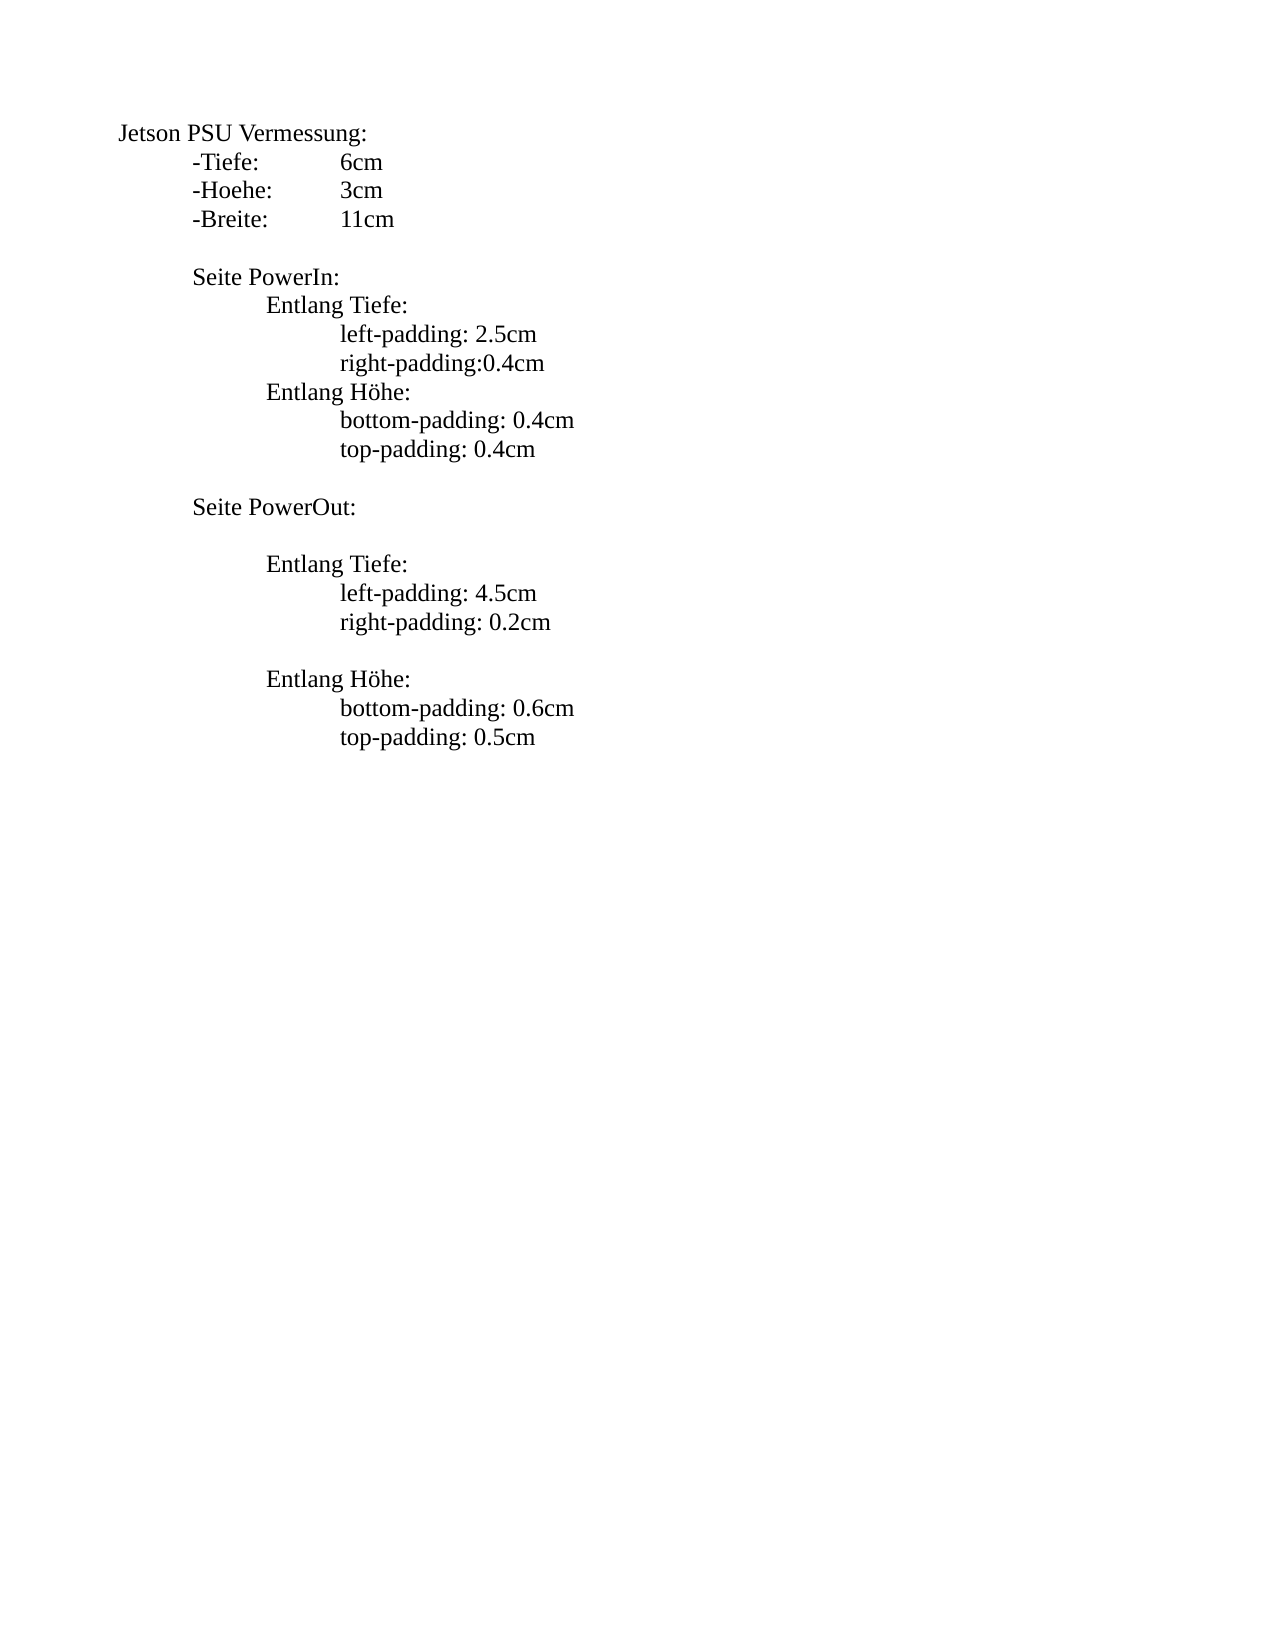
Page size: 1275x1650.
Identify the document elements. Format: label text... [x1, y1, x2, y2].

text left-padding: 2.5cm [118, 319, 1157, 348]
text top-padding: 0.4cm [118, 434, 1157, 463]
text Seite PowerOut: [118, 492, 1157, 521]
text Entlang Tiefe: [118, 291, 1157, 319]
text Seite PowerIn: [118, 262, 1157, 291]
text left-padding: 4.5cm [118, 578, 1157, 607]
text -Hoehe: 3cm [118, 176, 1157, 204]
text right-padding: 0.2cm [118, 607, 1157, 636]
text bottom-padding: 0.4cm [118, 406, 1157, 434]
text bottom-padding: 0.6cm [118, 693, 1157, 722]
text Entlang Höhe: [118, 664, 1157, 693]
text top-padding: 0.5cm [118, 722, 1157, 751]
text -Breite: 11cm [118, 204, 1157, 233]
text Entlang Tiefe: [118, 549, 1157, 578]
text right-padding:0.4cm [118, 348, 1157, 377]
text Jetson PSU Vermessung: [118, 118, 1157, 147]
text -Tiefe: 6cm [118, 147, 1157, 176]
text Entlang Höhe: [118, 377, 1157, 406]
